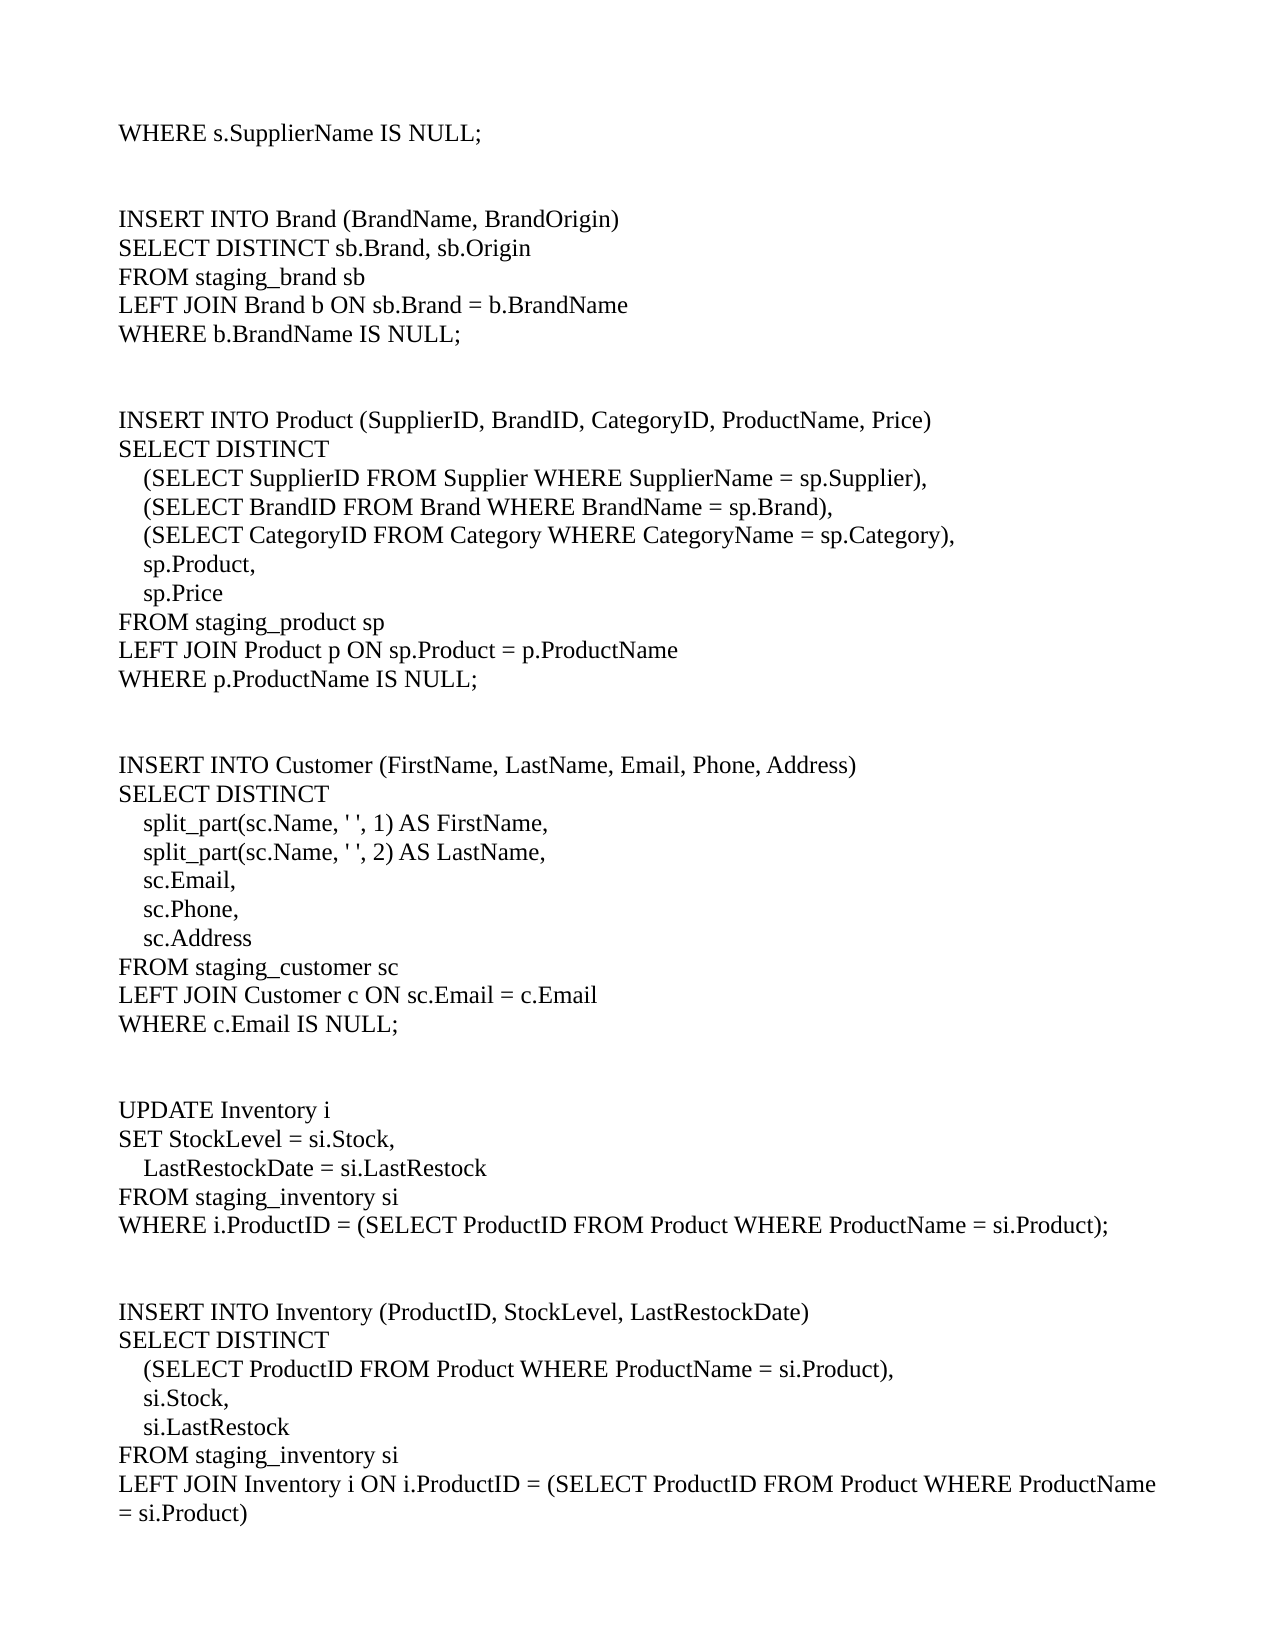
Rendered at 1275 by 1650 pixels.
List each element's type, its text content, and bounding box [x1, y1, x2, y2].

text INSERT INTO Customer (FirstName, LastName, Email, Phone, Address) SELECT DISTINCT split_part(sc.Name, ' ', 1) AS FirstName, split_part(sc.Name, ' ', 2) AS LastName, sc.Email, sc.Phone, sc.Address FROM staging_customer sc LEFT JOIN Customer c ON sc.Email = c.Email WHERE c.Email IS NULL; [118, 722, 1157, 1067]
text INSERT INTO Product (SupplierID, BrandID, CategoryID, ProductName, Price) SELECT DISTINCT (SELECT SupplierID FROM Supplier WHERE SupplierName = sp.Supplier), (SELECT BrandID FROM Brand WHERE BrandName = sp.Brand), (SELECT CategoryID FROM Category WHERE CategoryName = sp.Category), sp.Product, sp.Price FROM staging_product sp LEFT JOIN Product p ON sp.Product = p.ProductName WHERE p.ProductName IS NULL; [118, 377, 1157, 722]
text UPDATE Inventory i SET StockLevel = si.Stock, LastRestockDate = si.LastRestock FROM staging_inventory si WHERE i.ProductID = (SELECT ProductID FROM Product WHERE ProductName = si.Product); [118, 1067, 1157, 1268]
text WHERE s.SupplierName IS NULL; [118, 118, 1157, 176]
text INSERT INTO Inventory (ProductID, StockLevel, LastRestockDate) SELECT DISTINCT (SELECT ProductID FROM Product WHERE ProductName = si.Product), si.Stock, si.LastRestock FROM staging_inventory si LEFT JOIN Inventory i ON i.ProductID = (SELECT ProductID FROM Product WHERE ProductName = si.Product) [118, 1268, 1157, 1527]
text INSERT INTO Brand (BrandName, BrandOrigin) SELECT DISTINCT sb.Brand, sb.Origin FROM staging_brand sb LEFT JOIN Brand b ON sb.Brand = b.BrandName WHERE b.BrandName IS NULL; [118, 176, 1157, 377]
